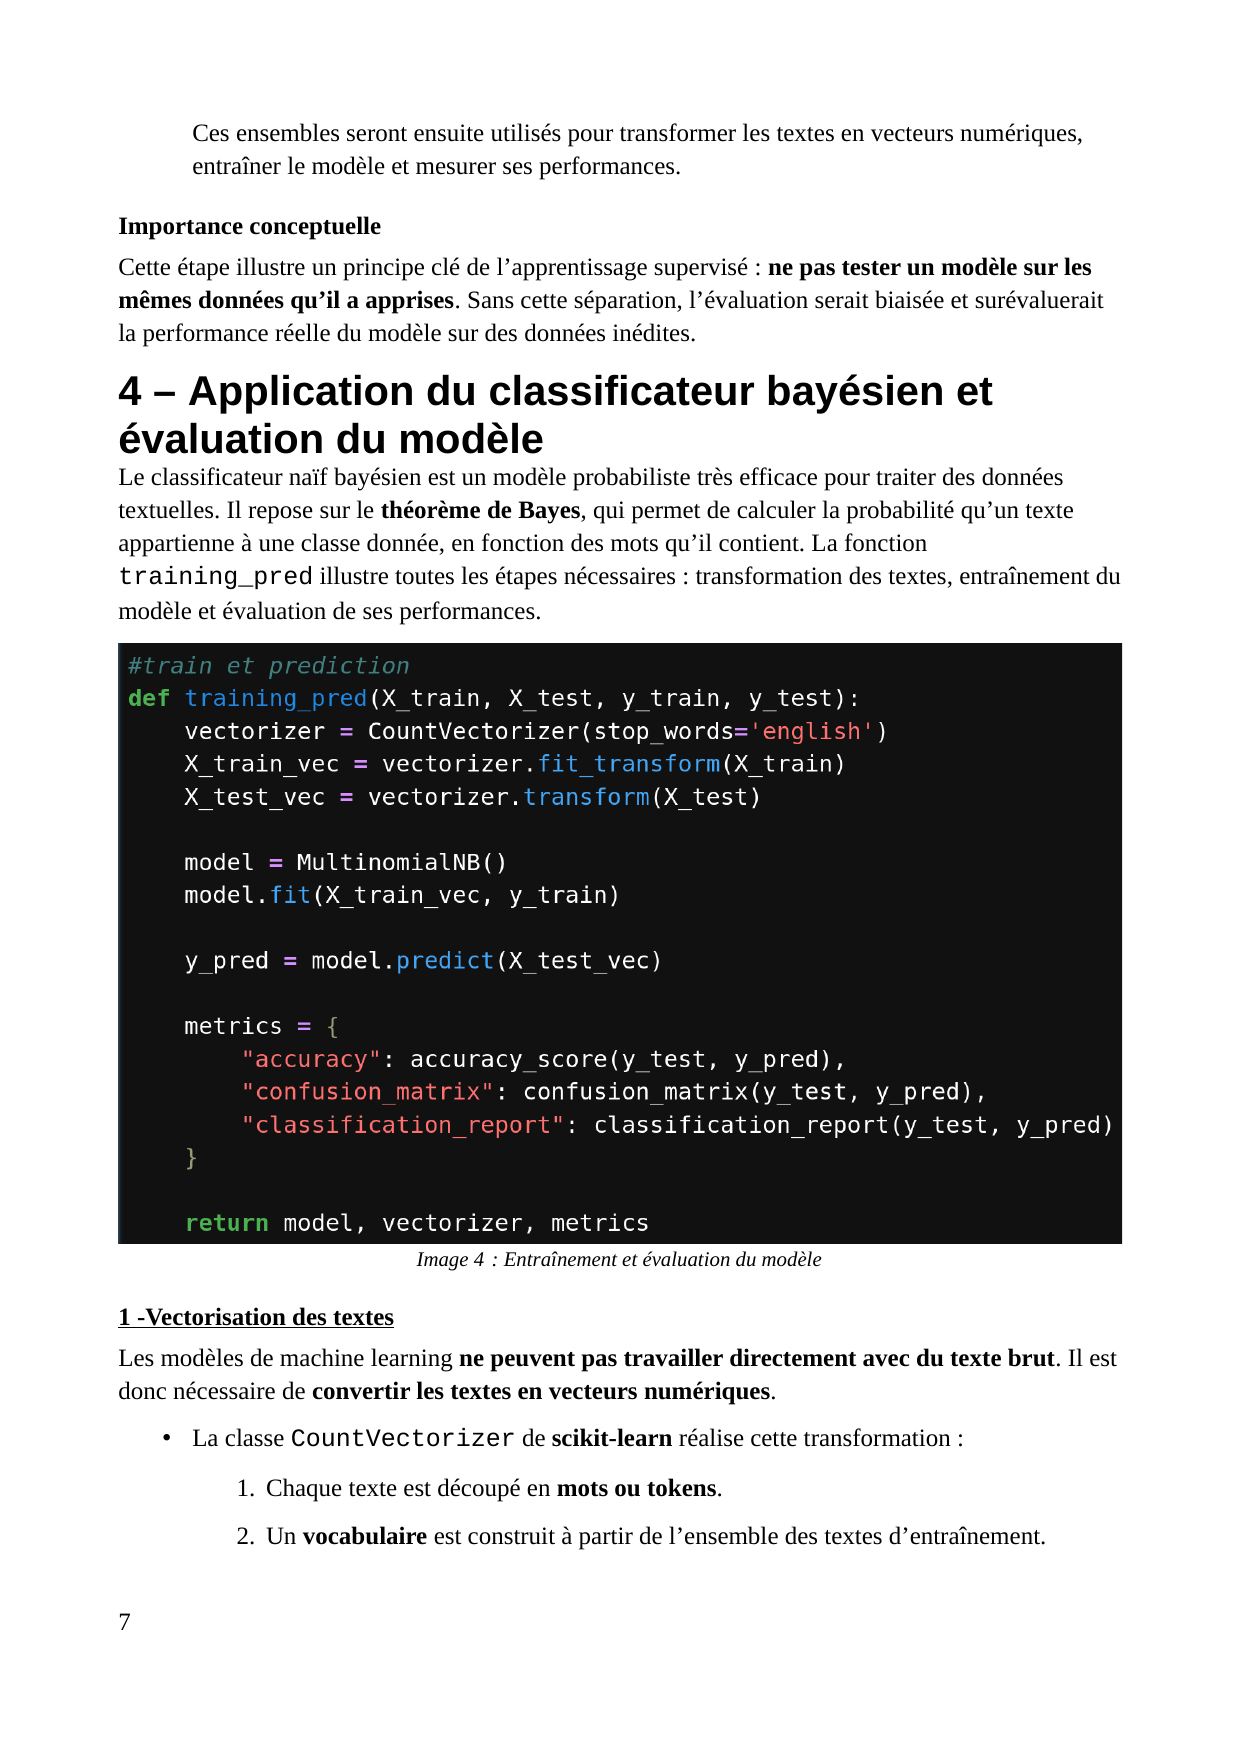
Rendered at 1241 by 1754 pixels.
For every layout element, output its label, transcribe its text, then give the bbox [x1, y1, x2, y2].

picture [118, 643, 1123, 1244]
list Ces ensembles seront ensuite utilisés pour transformer les textes en vecteurs numériques, entraîner le modèle et mesurer ses performances. [162, 118, 1122, 180]
text Le classificateur naïf bayésien est un modèle probabiliste très efficace pour traiter des données textuelles. Il repose sur le théorème de Bayes, qui permet de calculer la probabilité qu’un texte appartienne à une classe donnée, en fonction des mots qu’il contient. La fonction training_pred illustre toutes les étapes nécessaires : transformation des textes, entraînement du modèle et évaluation de ses performances. [118, 462, 1122, 625]
list Un vocabulaire est construit à partir de l’ensemble des textes d’entraînement. [236, 1521, 1122, 1550]
text Les modèles de machine learning ne peuvent pas travailler directement avec du texte brut. Il est donc nécessaire de convertir les textes en vecteurs numériques. [118, 1343, 1122, 1405]
list Chaque texte est découpé en mots ou tokens. [236, 1473, 1122, 1502]
subtitle Importance conceptuelle [118, 211, 1122, 240]
subtitle 1 -Vectorisation des textes [118, 1302, 1122, 1330]
text Image 4 : Entraînement et évaluation du modèle [118, 1244, 1122, 1271]
text Cette étape illustre un principe clé de l’apprentissage supervisé : ne pas tester un modèle sur les mêmes données qu’il a apprises. Sans cette séparation, l’évaluation serait biaisée et surévaluerait la performance réelle du modèle sur des données inédites. [118, 252, 1122, 347]
list La classe CountVectorizer de scikit-learn réalise cette transformation : [162, 1423, 1122, 1454]
text 4 – Application du classificateur bayésien et évaluation du modèle [118, 366, 1122, 462]
